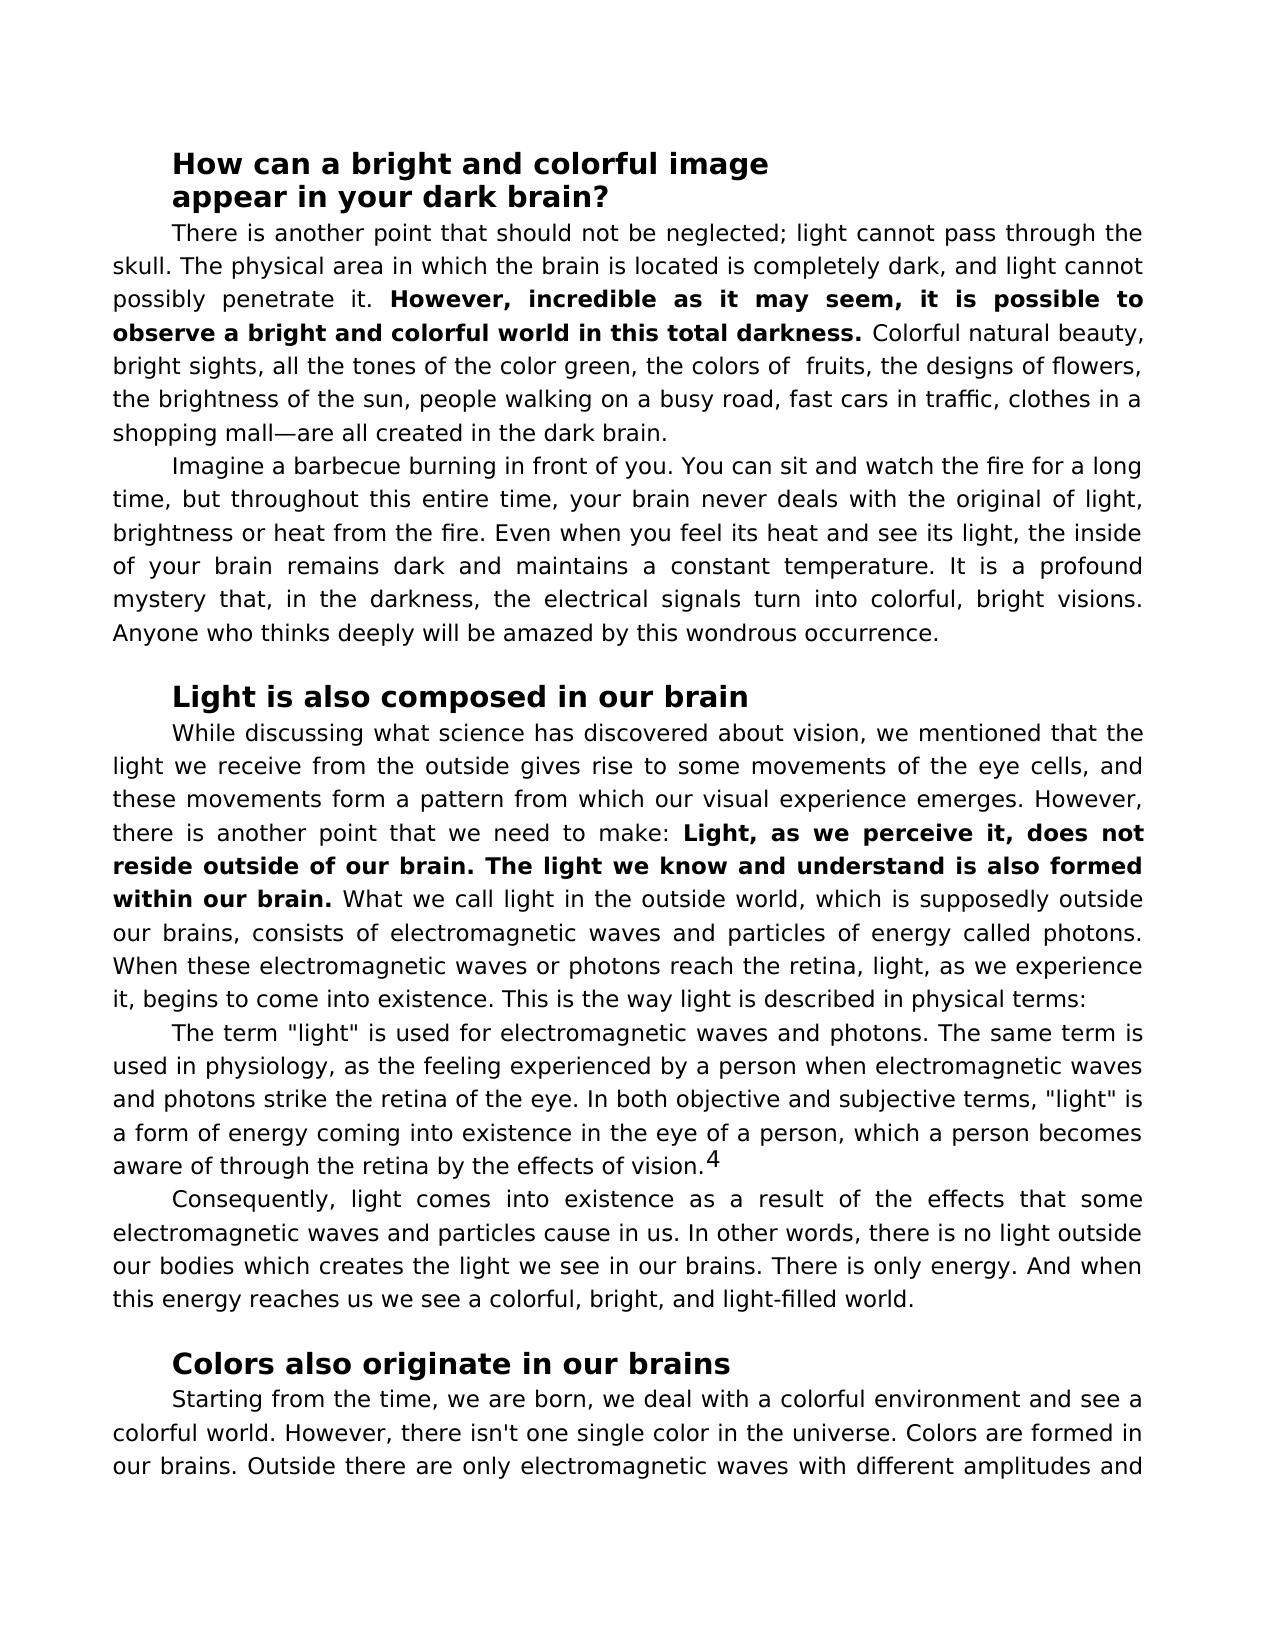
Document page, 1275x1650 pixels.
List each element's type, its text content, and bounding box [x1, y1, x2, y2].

text Imagine a barbecue burning in front of you. You can sit and watch the fire for a long time, but throughout this entire time, your brain never deals with the original of light, brightness or heat from the fire. Even when you feel its heat and see its light, the inside of your brain remains dark and maintains a constant temperature. It is a profound mystery that, in the darkness, the electrical signals turn into colorful, bright visions. Anyone who thinks deeply will be amazed by this wondrous occurrence. [112, 448, 1145, 648]
text Colors also originate in our brains [112, 1348, 1145, 1381]
text appear in your dark brain? [112, 181, 1145, 214]
text While discussing what science has discovered about vision, we mentioned that the light we receive from the outside gives rise to some movements of the eye cells, and these movements form a pattern from which our visual experience emerges. However, there is another point that we need to make: Light, as we perceive it, does not reside outside of our brain. The light we know and understand is also formed within our brain. What we call light in the outside world, which is supposedly outside our brains, consists of electromagnetic waves and particles of energy called photons. When these electromagnetic waves or photons reach the retina, light, as we experience it, begins to come into existence. This is the way light is described in physical terms: [112, 714, 1145, 1014]
text There is another point that should not be neglected; light cannot pass through the skull. The physical area in which the brain is located is completely dark, and light cannot possibly penetrate it. However, incredible as it may seem, it is possible to observe a bright and colorful world in this total darkness. Colorful natural beauty, bright sights, all the tones of the color green, the colors of fruits, the designs of flowers, the brightness of the sun, people walking on a busy road, fast cars in traffic, clothes in a shopping mall—are all created in the dark brain. [112, 214, 1145, 448]
text Consequently, light comes into existence as a result of the effects that some electromagnetic waves and particles cause in us. In other words, there is no light outside our bodies which creates the light we see in our brains. There is only energy. And when this energy reaches us we see a colorful, bright, and light-filled world. [112, 1181, 1145, 1314]
text The term "light" is used for electromagnetic waves and photons. The same term is used in physiology, as the feeling experienced by a person when electromagnetic waves and photons strike the retina of the eye. In both objective and subjective terms, "light" is a form of energy coming into existence in the eye of a person, which a person becomes aware of through the retina by the effects of vision.4 [112, 1014, 1145, 1181]
text Light is also composed in our brain [112, 681, 1145, 714]
text Starting from the time, we are born, we deal with a colorful environment and see a colorful world. However, there isn't one single color in the universe. Colors are formed in our brains. Outside there are only electromagnetic waves with different amplitudes and [112, 1381, 1145, 1481]
text How can a bright and colorful image [112, 148, 1145, 181]
